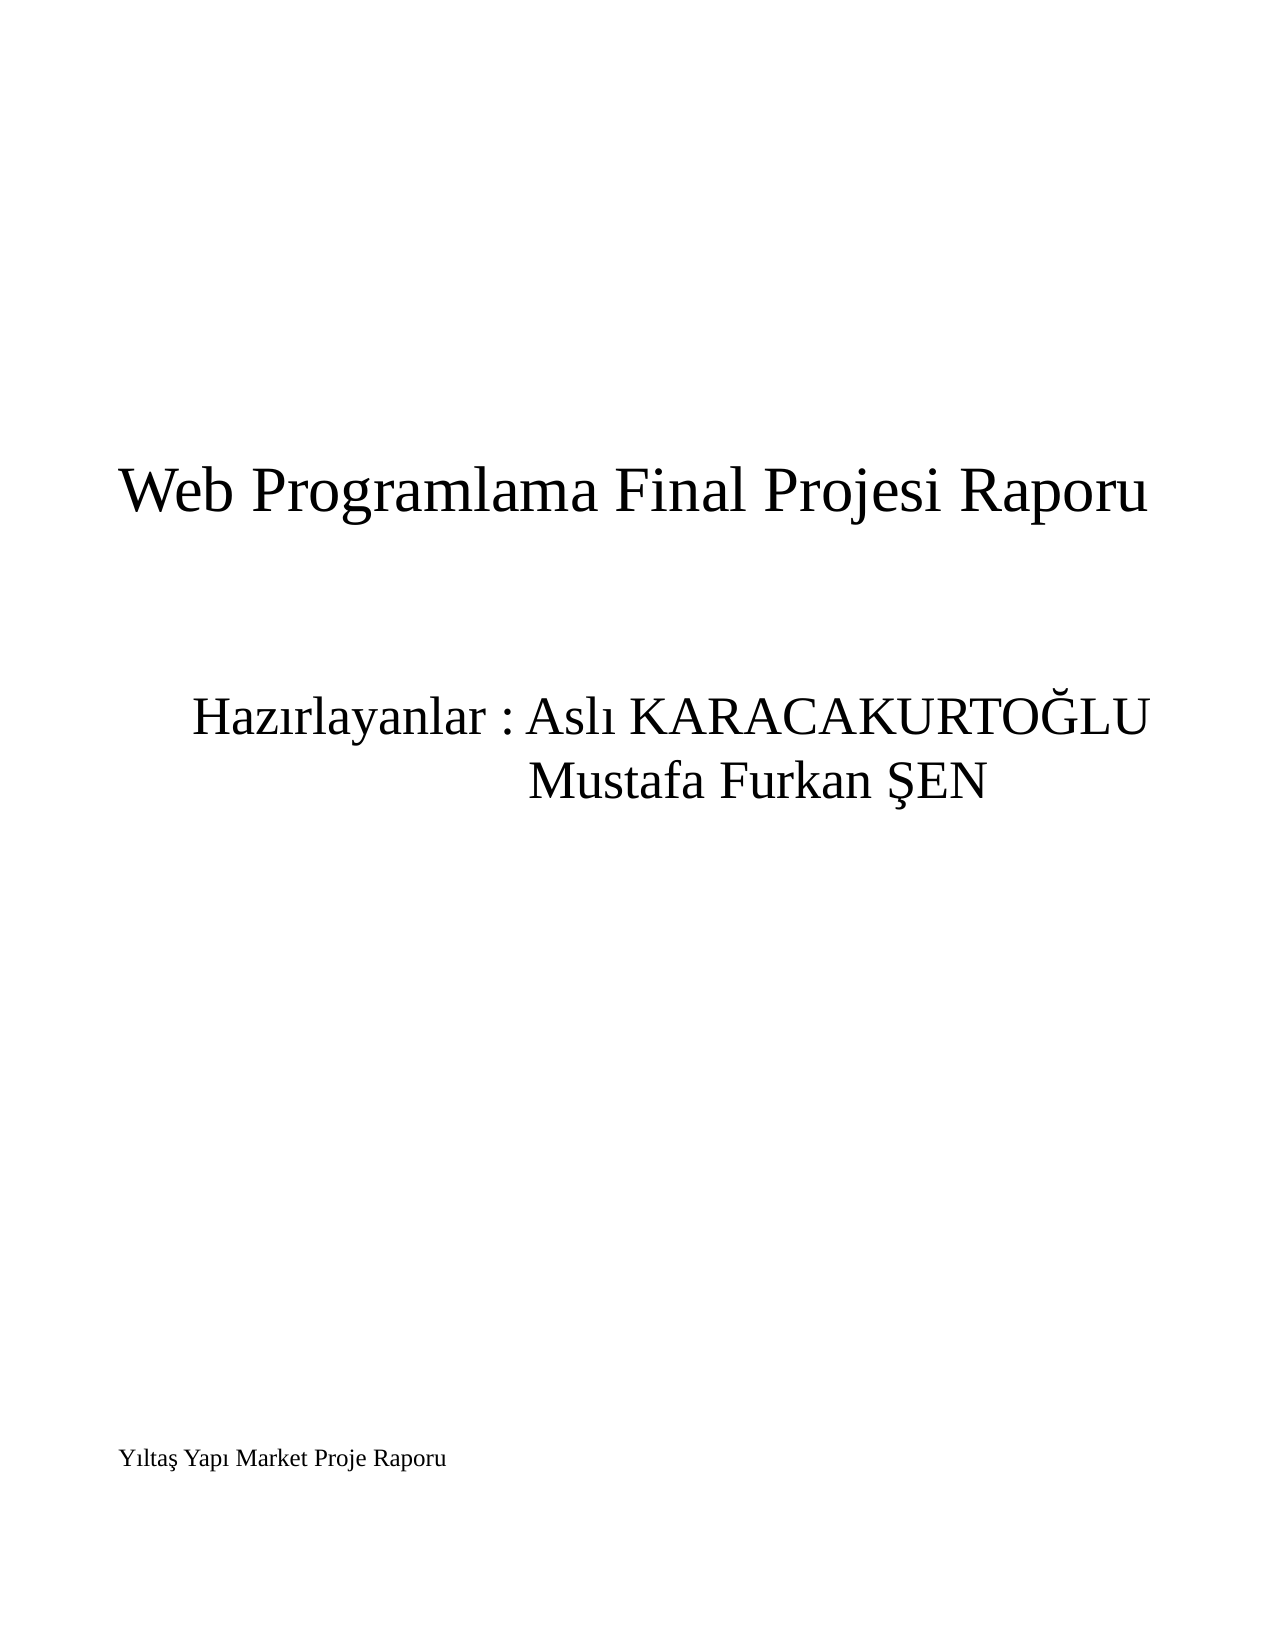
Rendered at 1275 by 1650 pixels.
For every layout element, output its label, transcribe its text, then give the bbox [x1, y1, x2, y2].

text Yıltaş Yapı Market Proje Raporu [118, 1443, 1157, 1472]
text Web Programlama Final Projesi Raporu [118, 451, 1157, 525]
text Hazırlayanlar : Aslı KARACAKURTOĞLU [118, 674, 1157, 748]
text Mustafa Furkan ŞEN [118, 748, 1157, 811]
